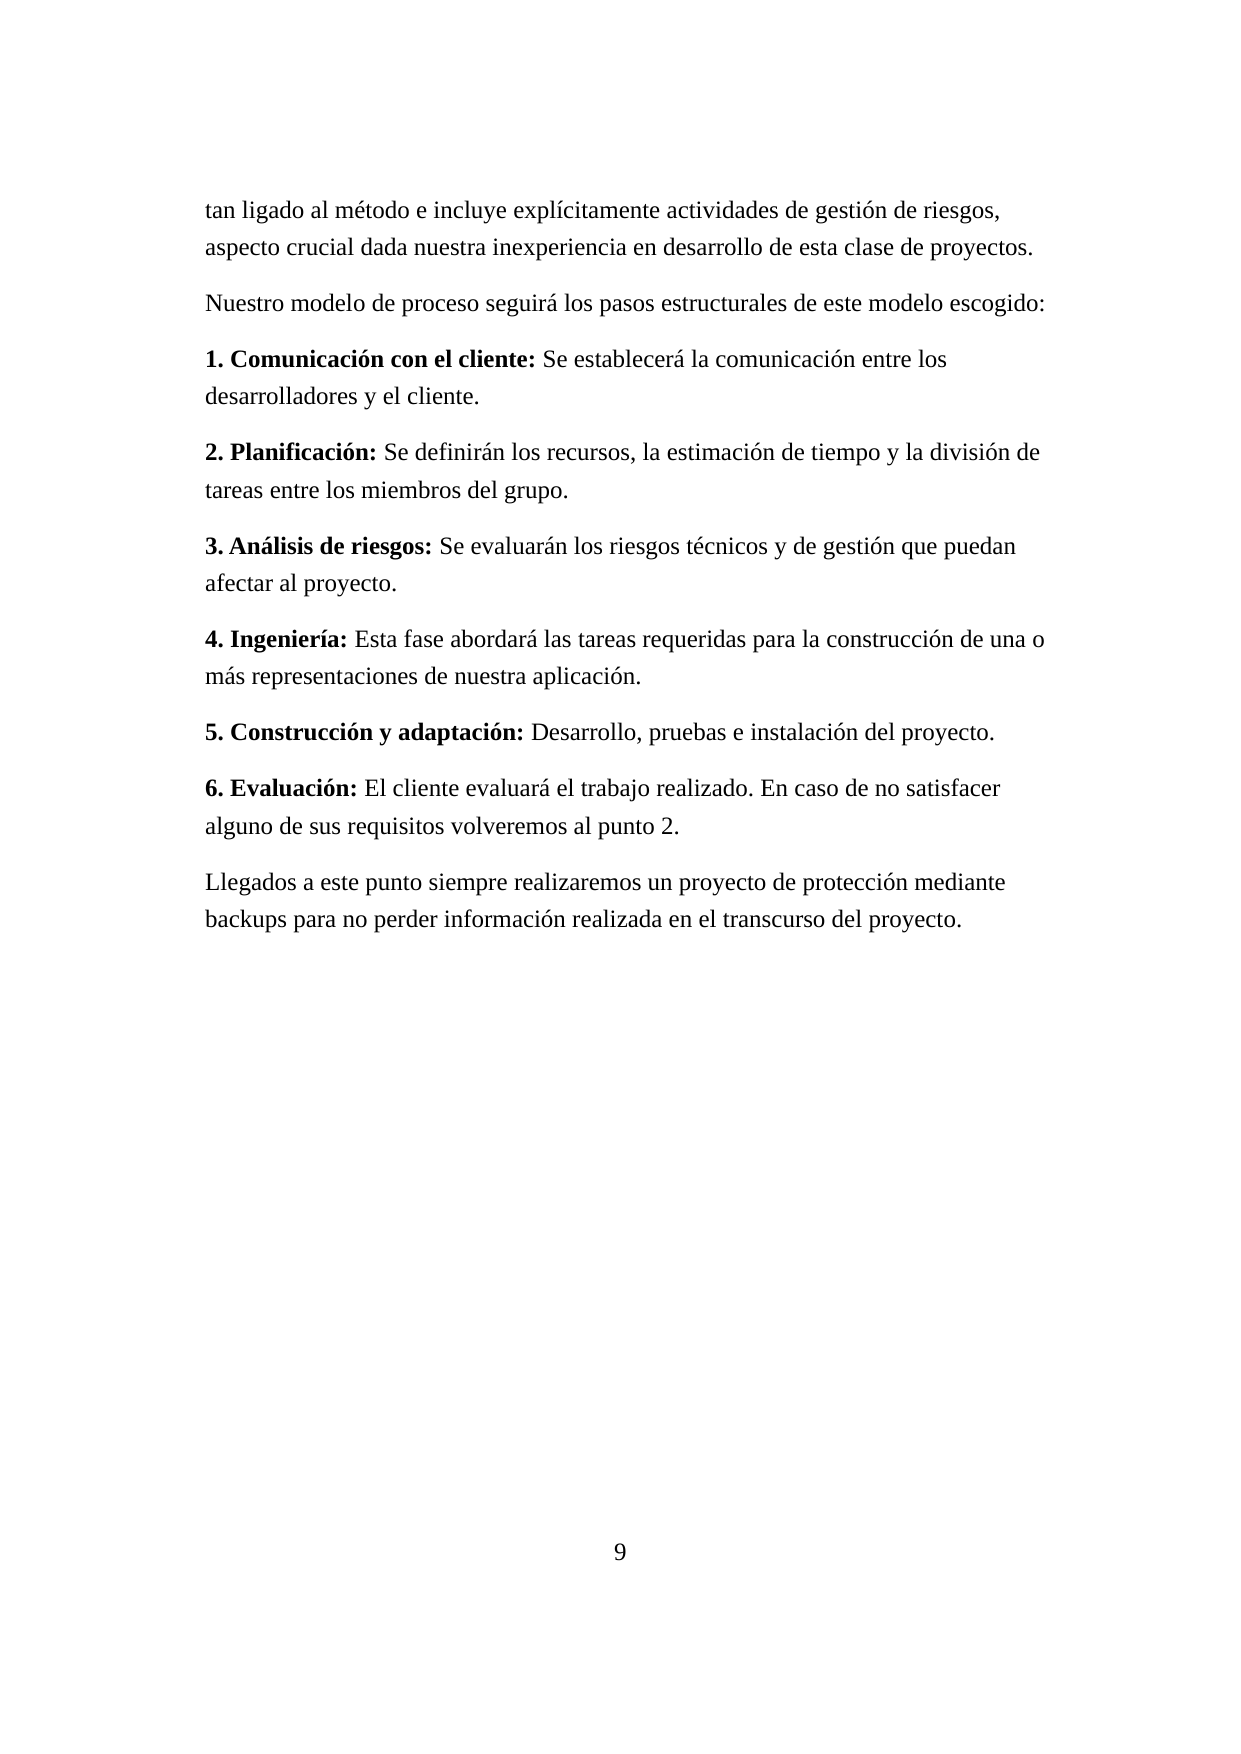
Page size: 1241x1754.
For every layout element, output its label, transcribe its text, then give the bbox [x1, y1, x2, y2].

text 1. Comunicación con el cliente: Se establecerá la comunicación entre los desarrolladores y el cliente. [205, 344, 1063, 410]
text 4. Ingeniería: Esta fase abordará las tareas requeridas para la construcción de una o más representaciones de nuestra aplicación. [205, 624, 1063, 690]
text 6. Evaluación: El cliente evaluará el trabajo realizado. En caso de no satisfacer alguno de sus requisitos volveremos al punto 2. [205, 773, 1063, 839]
text Nuestro modelo de proceso seguirá los pasos estructurales de este modelo escogido: [205, 288, 1063, 317]
text 2. Planificación: Se definirán los recursos, la estimación de tiempo y la división de tareas entre los miembros del grupo. [205, 437, 1063, 503]
text 5. Construcción y adaptación: Desarrollo, pruebas e instalación del proyecto. [205, 717, 1063, 746]
text tan ligado al método e incluye explícitamente actividades de gestión de riesgos, aspecto crucial dada nuestra inexperiencia en desarrollo de esta clase de proyectos. [205, 195, 1063, 261]
text Llegados a este punto siempre realizaremos un proyecto de protección mediante backups para no perder información realizada en el transcurso del proyecto. [205, 867, 1063, 933]
text 3. Análisis de riesgos: Se evaluarán los riesgos técnicos y de gestión que puedan afectar al proyecto. [205, 531, 1063, 597]
